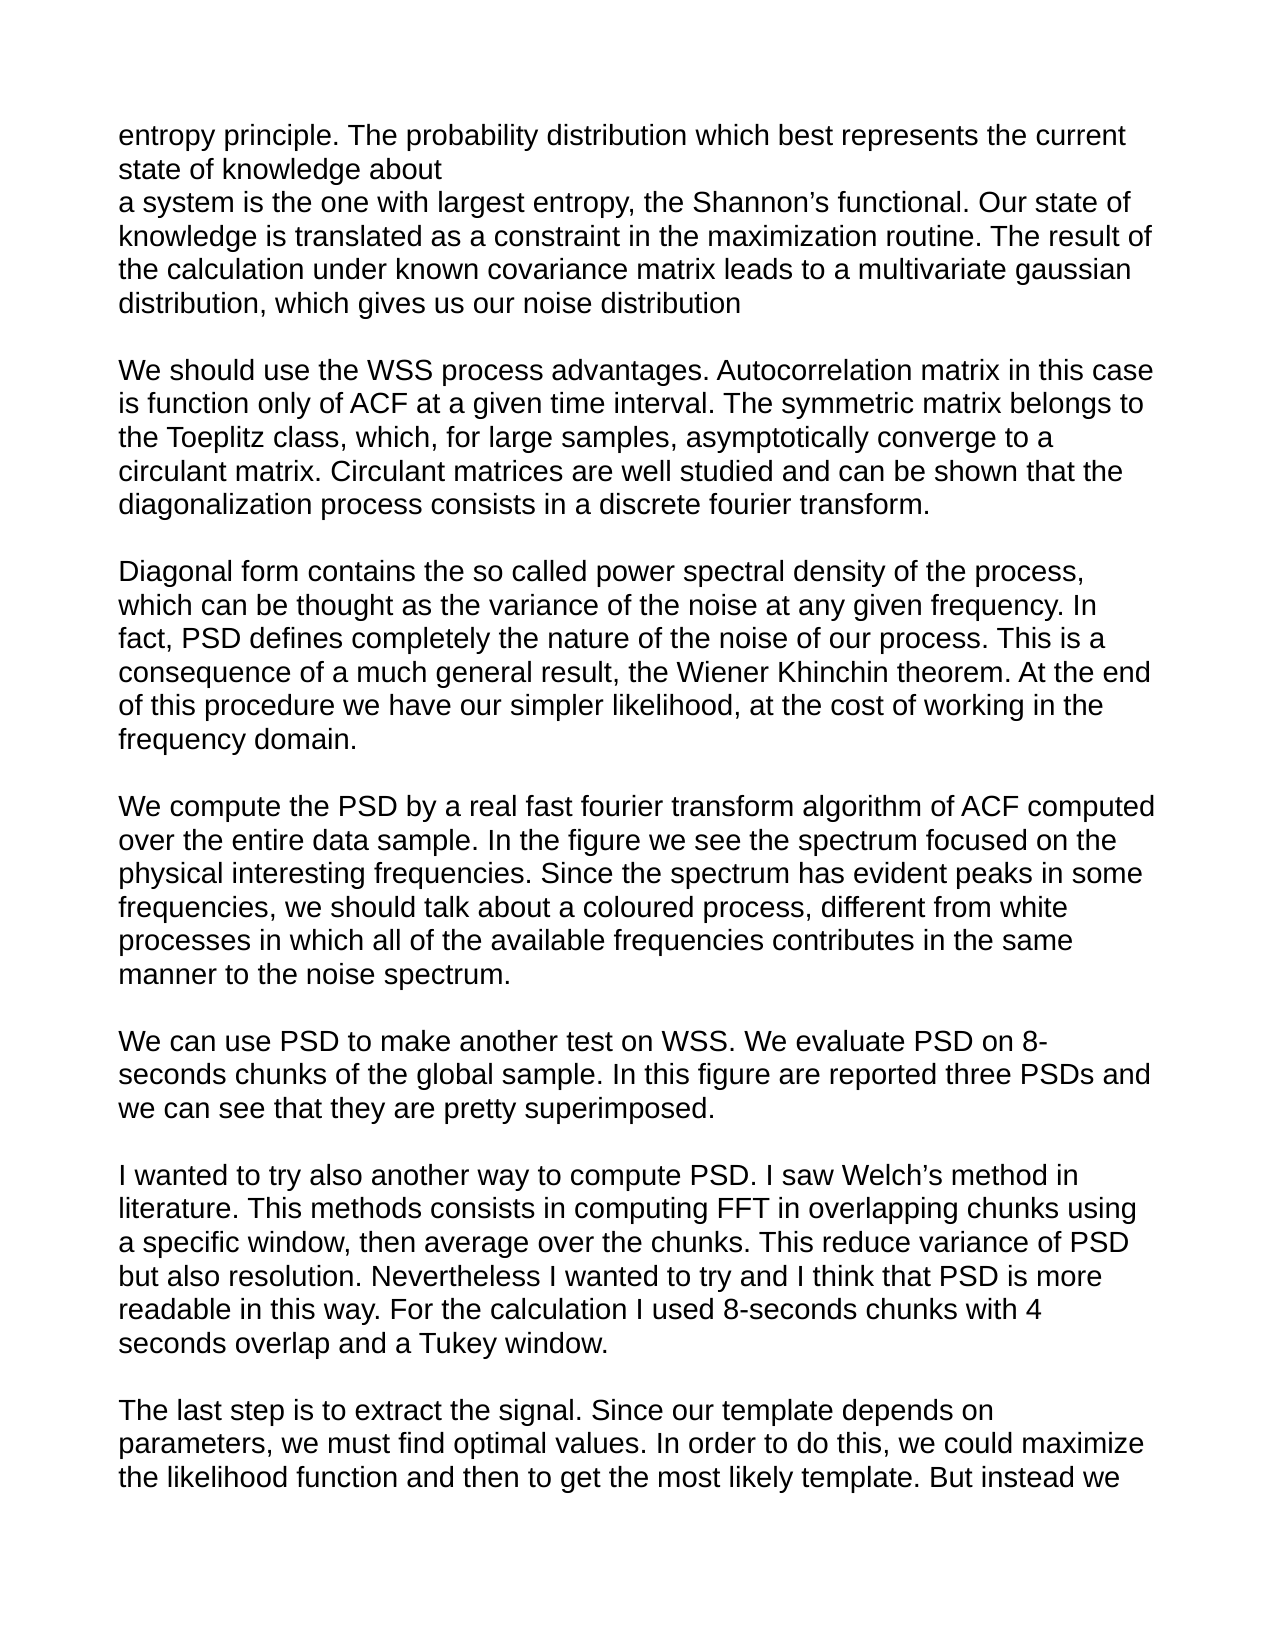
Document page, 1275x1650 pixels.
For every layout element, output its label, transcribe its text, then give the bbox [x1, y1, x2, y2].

text entropy principle. The probability distribution which best represents the current state of knowledge about a system is the one with largest entropy, the Shannon’s functional. Our state of knowledge is translated as a constraint in the maximization routine. The result of the calculation under known covariance matrix leads to a multivariate gaussian distribution, which gives us our noise distribution [118, 118, 1157, 319]
text The last step is to extract the signal. Since our template depends on parameters, we must find optimal values. In order to do this, we could maximize the likelihood function and then to get the most likely template. But instead we [118, 1393, 1157, 1493]
text We can use PSD to make another test on WSS. We evaluate PSD on 8-seconds chunks of the global sample. In this figure are reported three PSDs and we can see that they are pretty superimposed. [118, 1024, 1157, 1124]
text Diagonal form contains the so called power spectral density of the process, which can be thought as the variance of the noise at any given frequency. In fact, PSD defines completely the nature of the noise of our process. This is a consequence of a much general result, the Wiener Khinchin theorem. At the end of this procedure we have our simpler likelihood, at the cost of working in the frequency domain. [118, 554, 1157, 755]
text We should use the WSS process advantages. Autocorrelation matrix in this case is function only of ACF at a given time interval. The symmetric matrix belongs to the Toeplitz class, which, for large samples, asymptotically converge to a circulant matrix. Circulant matrices are well studied and can be shown that the diagonalization process consists in a discrete fourier transform. [118, 353, 1157, 521]
text I wanted to try also another way to compute PSD. I saw Welch’s method in literature. This methods consists in computing FFT in overlapping chunks using a specific window, then average over the chunks. This reduce variance of PSD but also resolution. Nevertheless I wanted to try and I think that PSD is more readable in this way. For the calculation I used 8-seconds chunks with 4 seconds overlap and a Tukey window. [118, 1158, 1157, 1359]
text We compute the PSD by a real fast fourier transform algorithm of ACF computed over the entire data sample. In the figure we see the spectrum focused on the physical interesting frequencies. Since the spectrum has evident peaks in some frequencies, we should talk about a coloured process, different from white processes in which all of the available frequencies contributes in the same manner to the noise spectrum. [118, 789, 1157, 990]
